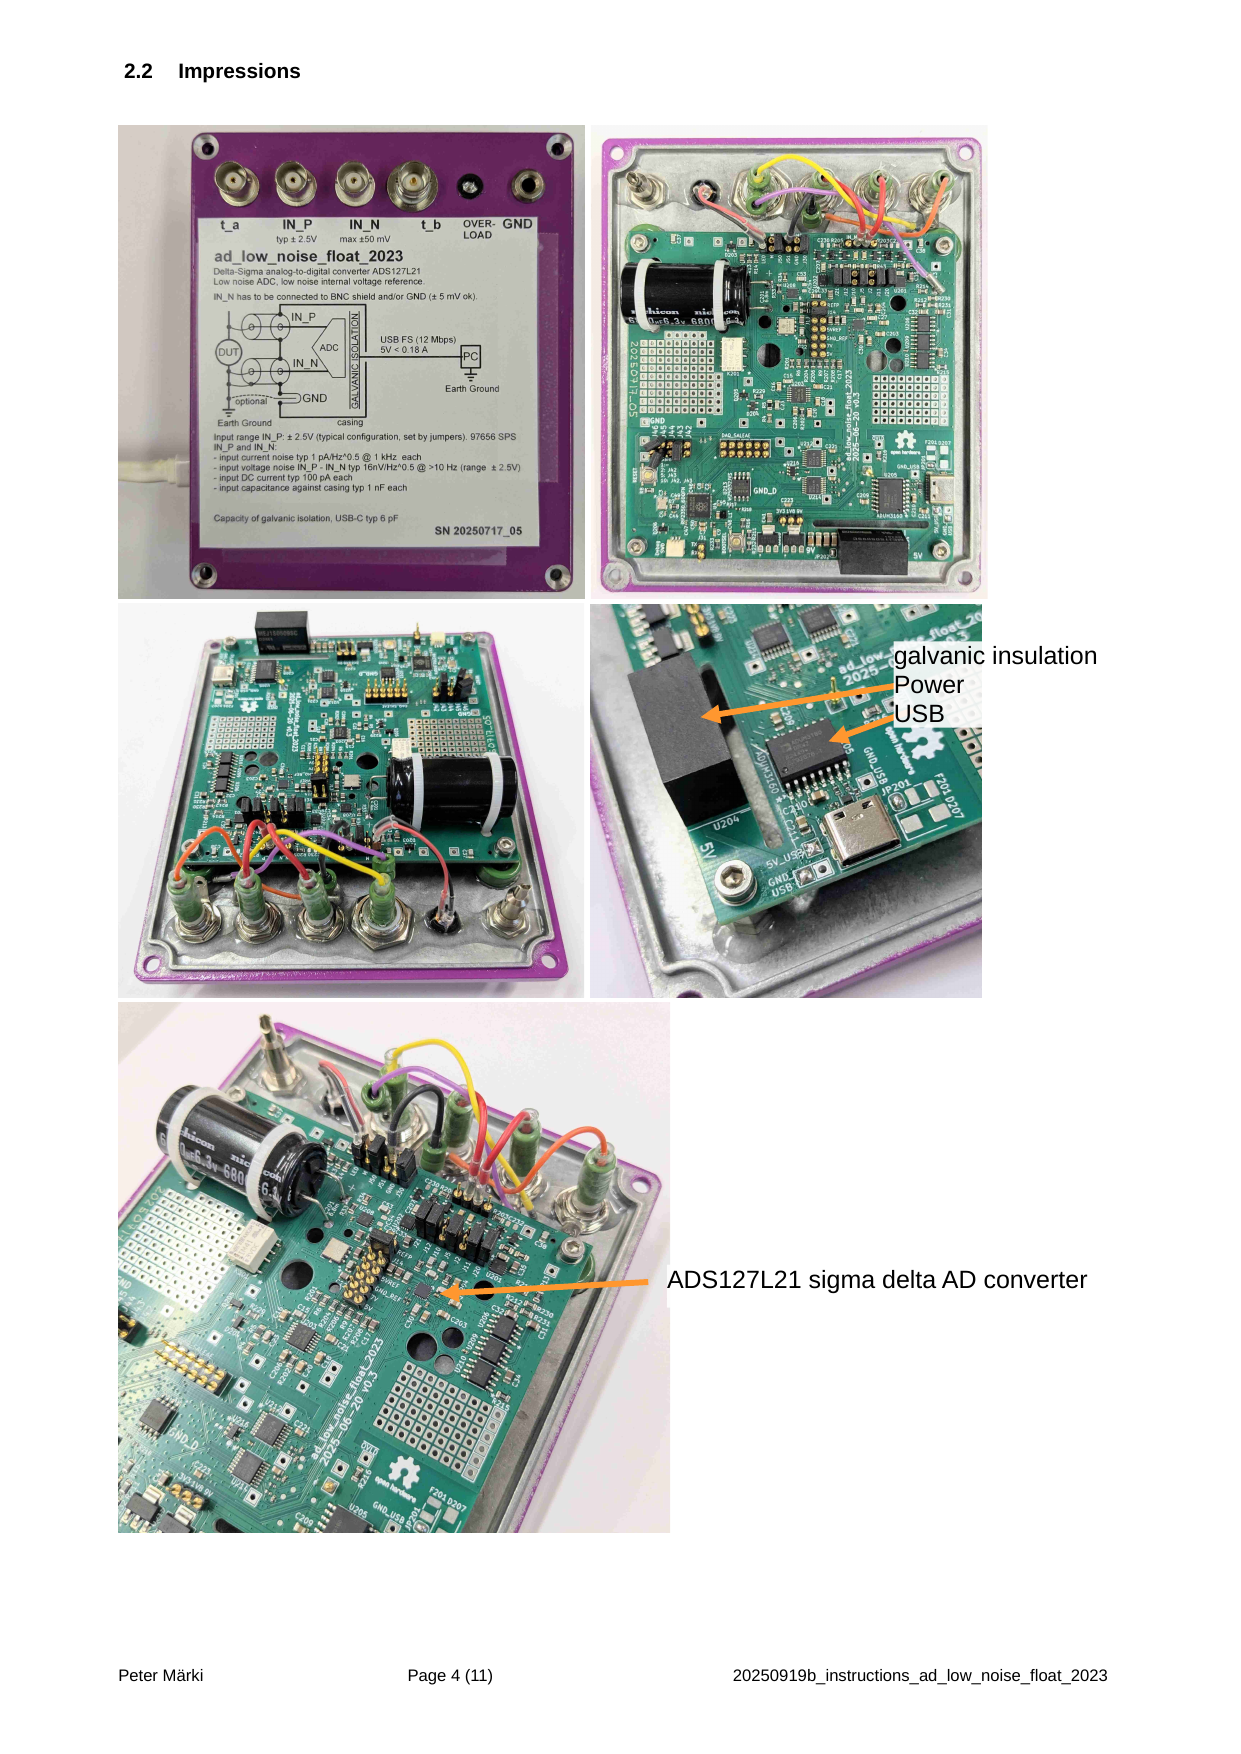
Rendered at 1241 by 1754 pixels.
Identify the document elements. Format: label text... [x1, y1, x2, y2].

picture [590, 125, 988, 599]
picture [118, 603, 585, 998]
picture [118, 125, 585, 599]
picture [590, 604, 982, 998]
subtitle Impressions [118, 59, 1181, 83]
picture [118, 1002, 671, 1533]
